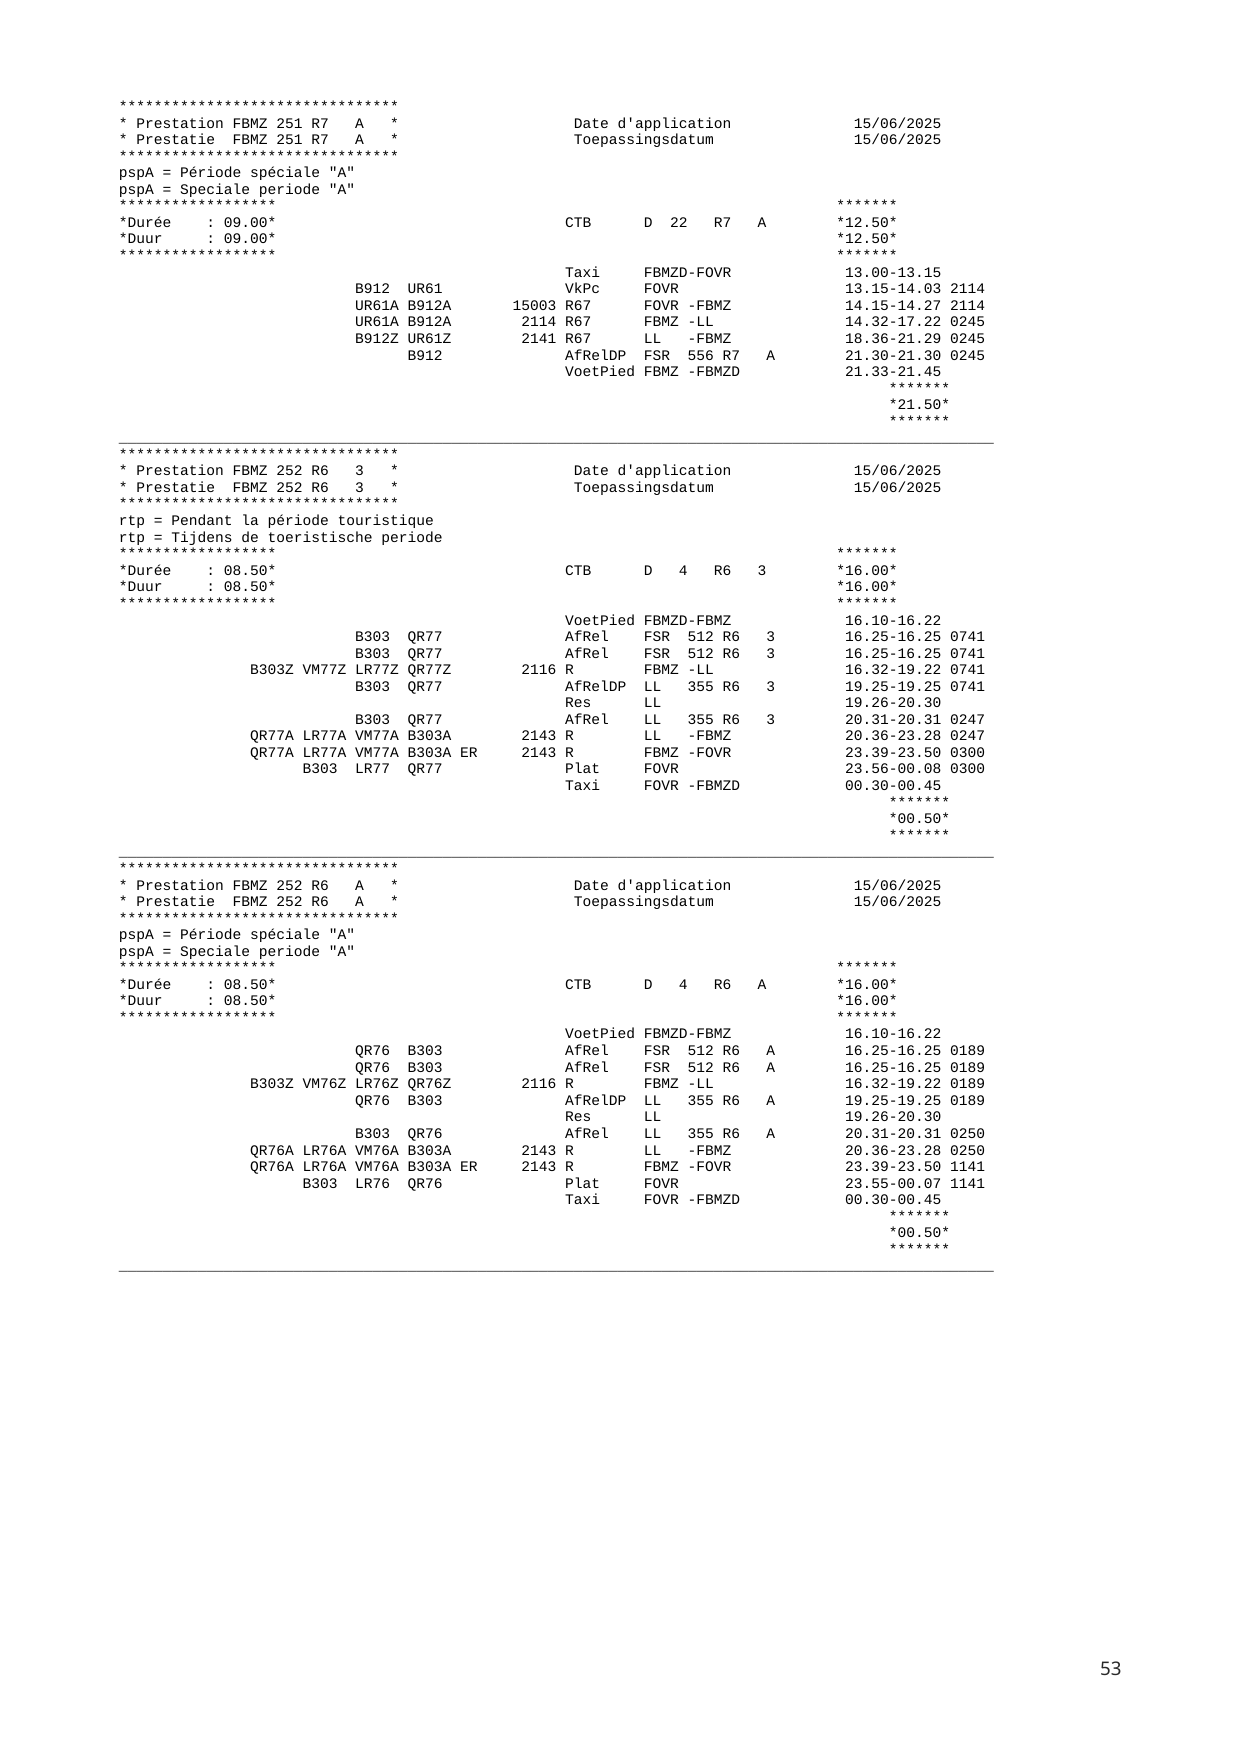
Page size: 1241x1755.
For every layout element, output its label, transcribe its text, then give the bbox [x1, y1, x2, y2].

text ******************************** * Prestation FBMZ 251 R7 A * Date d'application 15/06/2025 * Prestatie FBMZ 251 R7 A * Toepassingsdatum 15/06/2025 ******************************** pspA = Période spéciale "A" pspA = Speciale periode "A" ****************** ******* *Durée : 09.00* CTB D 22 R7 A *12.50* *Duur : 09.00* *12.50* ****************** ******* Taxi FBMZD-FOVR 13.00-13.15 B912 UR61 VkPc FOVR 13.15-14.03 2114 UR61A B912A 15003 R67 FOVR -FBMZ 14.15-14.27 2114 UR61A B912A 2114 R67 FBMZ -LL 14.32-17.22 0245 B912Z UR61Z 2141 R67 LL -FBMZ 18.36-21.29 0245 B912 AfRelDP FSR 556 R7 A 21.30-21.30 0245 VoetPied FBMZ -FBMZD 21.33-21.45 ******* *21.50* ******* ____________________________________________________________________________________________________ [119, 99, 1122, 447]
text ******************************** * Prestation FBMZ 252 R6 3 * Date d'application 15/06/2025 * Prestatie FBMZ 252 R6 3 * Toepassingsdatum 15/06/2025 ******************************** rtp = Pendant la période touristique rtp = Tijdens de toeristische periode ****************** ******* *Durée : 08.50* CTB D 4 R6 3 *16.00* *Duur : 08.50* *16.00* ****************** ******* VoetPied FBMZD-FBMZ 16.10-16.22 B303 QR77 AfRel FSR 512 R6 3 16.25-16.25 0741 B303 QR77 AfRel FSR 512 R6 3 16.25-16.25 0741 B303Z VM77Z LR77Z QR77Z 2116 R FBMZ -LL 16.32-19.22 0741 B303 QR77 AfRelDP LL 355 R6 3 19.25-19.25 0741 Res LL 19.26-20.30 B303 QR77 AfRel LL 355 R6 3 20.31-20.31 0247 QR77A LR77A VM77A B303A 2143 R LL -FBMZ 20.36-23.28 0247 QR77A LR77A VM77A B303A ER 2143 R FBMZ -FOVR 23.39-23.50 0300 B303 LR77 QR77 Plat FOVR 23.56-00.08 0300 Taxi FOVR -FBMZD 00.30-00.45 ******* *00.50* ******* ____________________________________________________________________________________________________ [119, 447, 1122, 861]
text ******************************** * Prestation FBMZ 252 R6 A * Date d'application 15/06/2025 * Prestatie FBMZ 252 R6 A * Toepassingsdatum 15/06/2025 ******************************** pspA = Période spéciale "A" pspA = Speciale periode "A" ****************** ******* *Durée : 08.50* CTB D 4 R6 A *16.00* *Duur : 08.50* *16.00* ****************** ******* VoetPied FBMZD-FBMZ 16.10-16.22 QR76 B303 AfRel FSR 512 R6 A 16.25-16.25 0189 QR76 B303 AfRel FSR 512 R6 A 16.25-16.25 0189 B303Z VM76Z LR76Z QR76Z 2116 R FBMZ -LL 16.32-19.22 0189 QR76 B303 AfRelDP LL 355 R6 A 19.25-19.25 0189 Res LL 19.26-20.30 B303 QR76 AfRel LL 355 R6 A 20.31-20.31 0250 QR76A LR76A VM76A B303A 2143 R LL -FBMZ 20.36-23.28 0250 QR76A LR76A VM76A B303A ER 2143 R FBMZ -FOVR 23.39-23.50 1141 B303 LR76 QR76 Plat FOVR 23.55-00.07 1141 Taxi FOVR -FBMZD 00.30-00.45 ******* *00.50* ******* ____________________________________________________________________________________________________ [119, 861, 1122, 1275]
